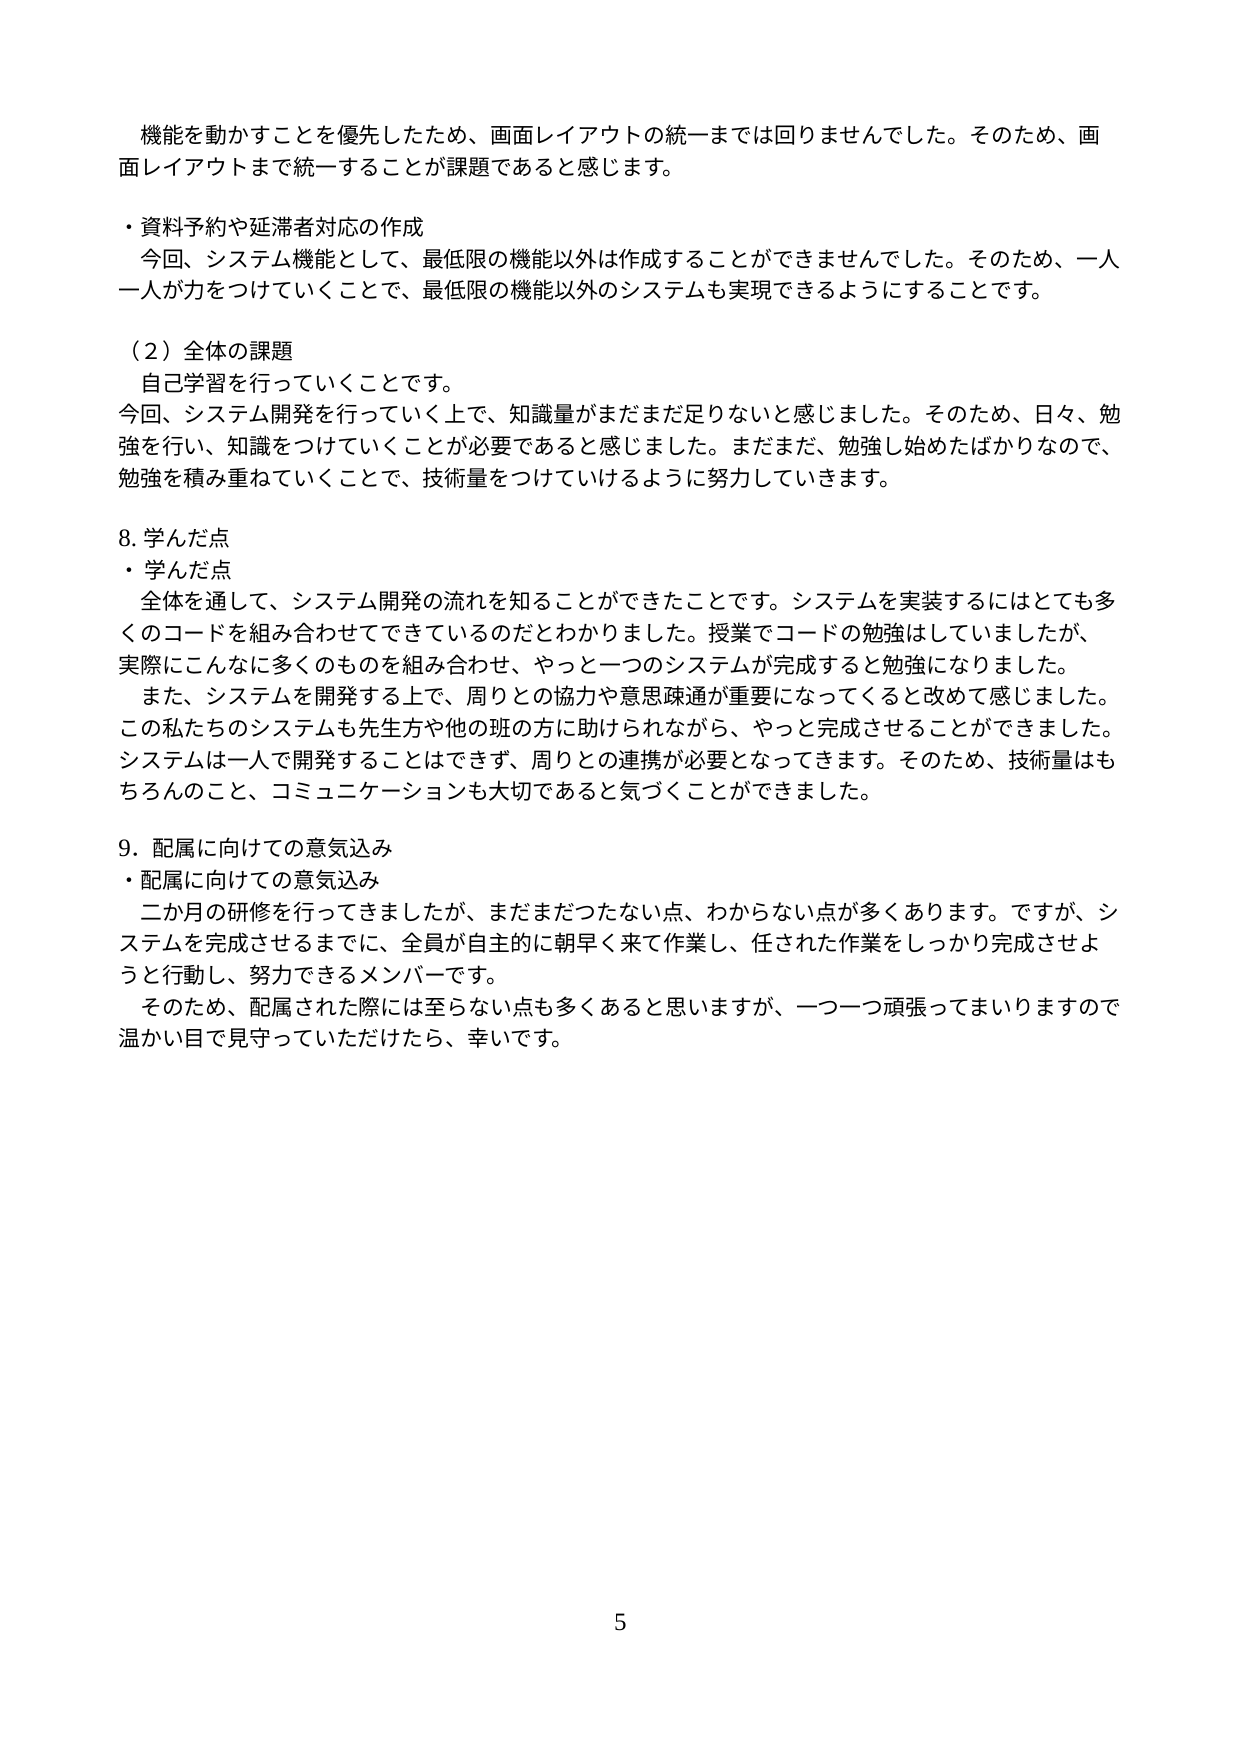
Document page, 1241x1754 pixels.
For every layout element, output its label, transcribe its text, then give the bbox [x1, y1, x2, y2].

text 9．配属に向けての意気込み [118, 831, 1122, 863]
text ・資料予約や延滞者対応の作成 [118, 210, 1122, 242]
text 8. 学んだ点 [118, 521, 1122, 553]
text また、システムを開発する上で、周りとの協力や意思疎通が重要になってくると改めて感じました。この私たちのシステムも先生方や他の班の方に助けられながら、やっと完成させることができました。システムは一人で開発することはできず、周りとの連携が必要となってきます。そのため、技術量はもちろんのこと、コミュニケーションも大切であると気づくことができました。 [118, 679, 1122, 806]
text 全体を通して、システム開発の流れを知ることができたことです。システムを実装するにはとても多くのコードを組み合わせてできているのだとわかりました。授業でコードの勉強はしていましたが、実際にこんなに多くのものを組み合わせ、やっと一つのシステムが完成すると勉強になりました。 [118, 584, 1122, 679]
text 自己学習を行っていくことです。 [118, 366, 1122, 397]
text ・ 学んだ点 [118, 553, 1122, 584]
text 二か月の研修を行ってきましたが、まだまだつたない点、わからない点が多くあります。ですが、システムを完成させるまでに、全員が自主的に朝早く来て作業し、任された作業をしっかり完成させようと行動し、努力できるメンバーです。 [118, 894, 1122, 989]
text 今回、システム開発を行っていく上で、知識量がまだまだ足りないと感じました。そのため、日々、勉強を行い、知識をつけていくことが必要であると感じました。まだまだ、勉強し始めたばかりなので、勉強を積み重ねていくことで、技術量をつけていけるように努力していきます。 [118, 397, 1122, 492]
text （２）全体の課題 [118, 334, 1122, 366]
text 機能を動かすことを優先したため、画面レイアウトの統一までは回りませんでした。そのため、画面レイアウトまで統一することが課題であると感じます。 [118, 118, 1122, 181]
text ・配属に向けての意気込み [118, 863, 1122, 894]
text 今回、システム機能として、最低限の機能以外は作成することができませんでした。そのため、一人一人が力をつけていくことで、最低限の機能以外のシステムも実現できるようにすることです。 [118, 242, 1122, 305]
text そのため、配属された際には至らない点も多くあると思いますが、一つ一つ頑張ってまいりますので温かい目で見守っていただけたら、幸いです。 [118, 989, 1122, 1053]
